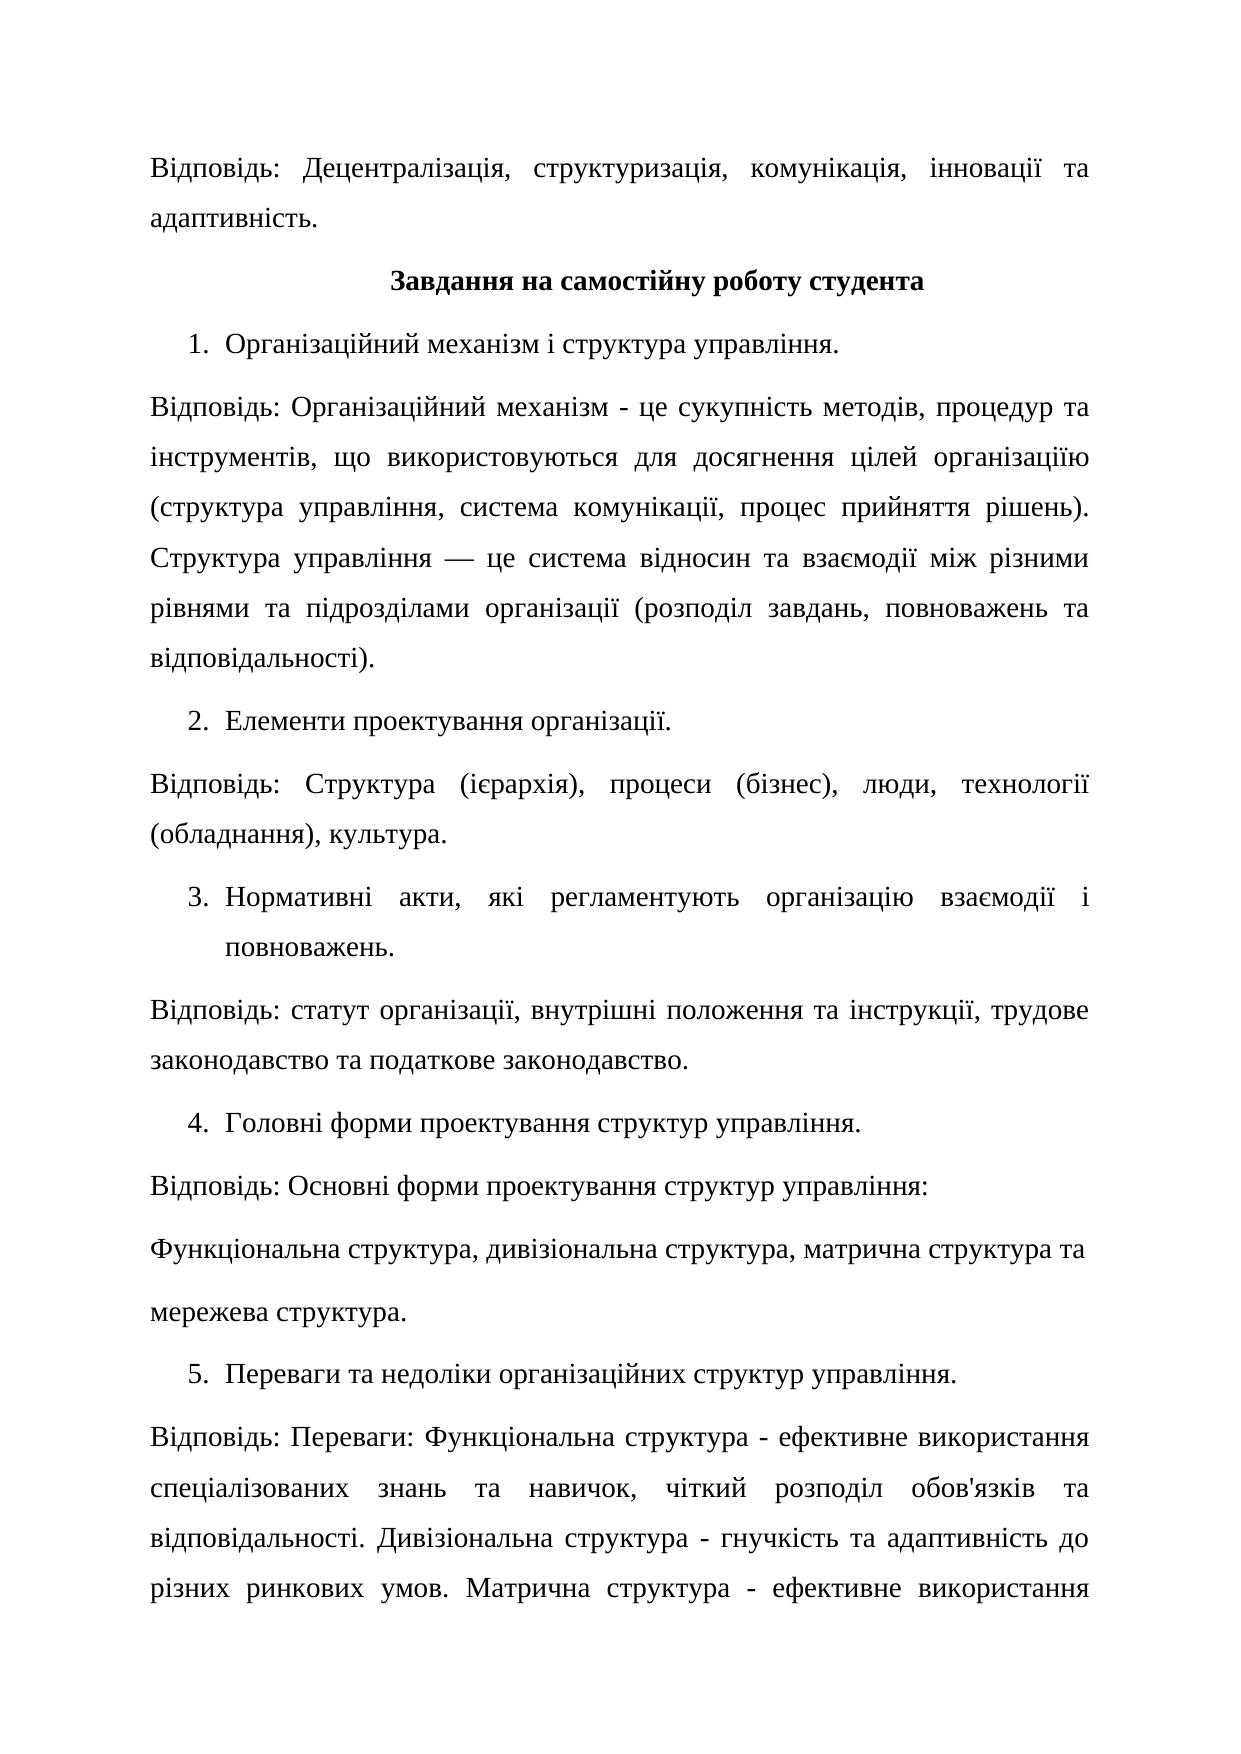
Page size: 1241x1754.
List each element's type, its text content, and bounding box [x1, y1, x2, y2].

list Переваги та недоліки організаційних структур управління. [187, 1357, 1090, 1390]
text мережева структура. [150, 1294, 1090, 1327]
text Відповідь: Структура (ієрархія), процеси (бізнес), люди, технології (обладнання), культура. [150, 766, 1090, 850]
list Нормативні акти, які регламентують організацію взаємодії і повноважень. [187, 879, 1090, 963]
list Організаційний механізм і структура управління. [187, 326, 1090, 359]
text Відповідь: Децентралізація, структуризація, комунікація, інновації та адаптивність. [150, 150, 1090, 234]
list Елементи проектування організації. [187, 703, 1090, 737]
text Відповідь: Основні форми проектування структур управління: [150, 1168, 1090, 1202]
text Завдання на самостійну роботу студента [150, 263, 1090, 297]
text Відповідь: Організаційний механізм - це сукупність методів, процедур та інструментів, що використовуються для досягнення цілей організаціїю (структура управління, система комунікації, процес прийняття рішень). Структура управління — це система відносин та взаємодії між різними рівнями та підрозділами організації (розподіл завдань, повноважень та відповідальності). [150, 389, 1090, 674]
text Відповідь: Переваги: Функціональна структура - ефективне використання спеціалізованих знань та навичок, чіткий розподіл обов'язків та відповідальності. Дивізіональна структура - гнучкість та адаптивність до різних ринкових умов. Матрична структура - ефективне використання [150, 1419, 1090, 1604]
list Головні форми проектування структур управління. [187, 1105, 1090, 1139]
text Функціональна структура, дивізіональна структура, матрична структура та [150, 1231, 1090, 1264]
text Відповідь: статут організації, внутрішні положення та інструкції, трудове законодавство та податкове законодавство. [150, 992, 1090, 1076]
